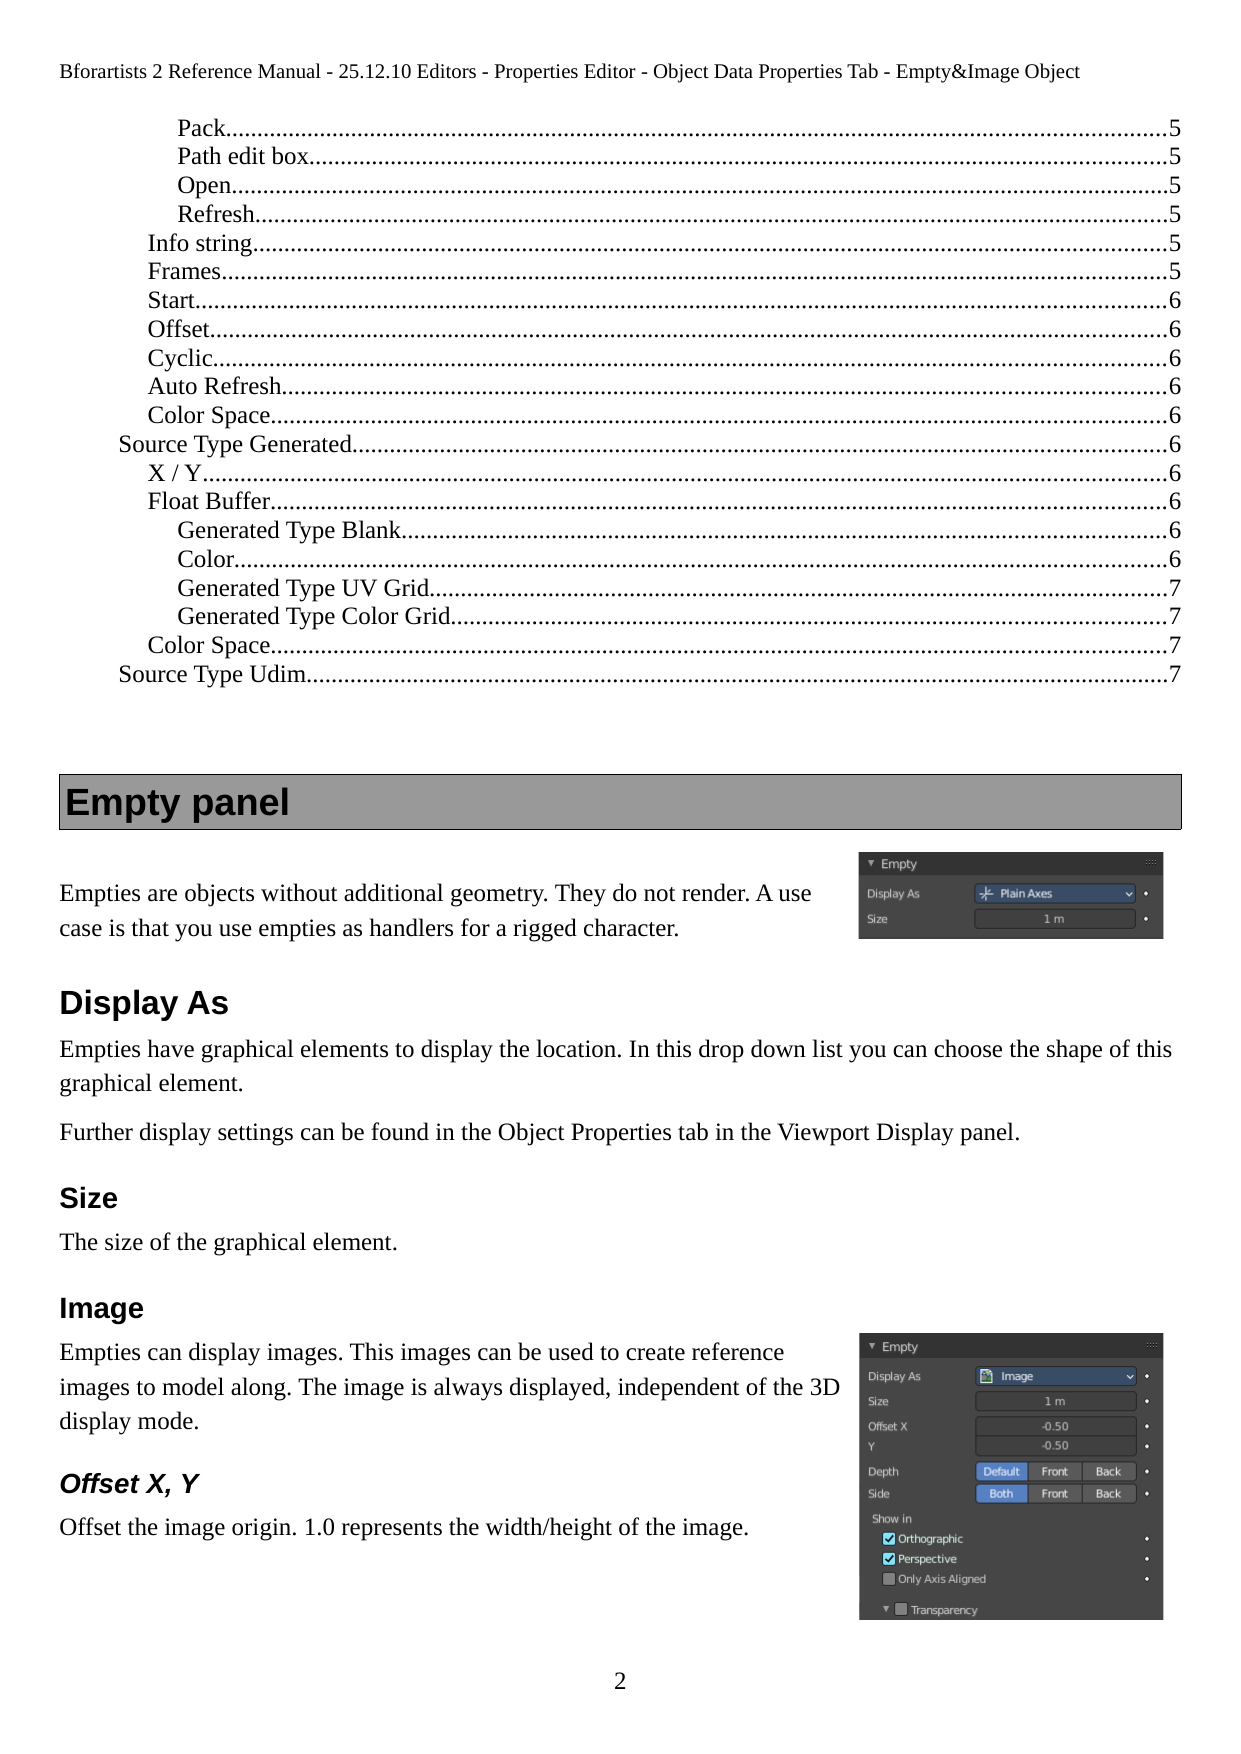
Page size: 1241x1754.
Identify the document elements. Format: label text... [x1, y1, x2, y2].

subtitle Image [59, 1291, 1181, 1324]
subtitle [1164, 1468, 1181, 1499]
text Empties are objects without additional geometry. They do not render. A use case is that you use empties as handlers for a rigged character. [59, 878, 1181, 941]
text Start 6 [147, 285, 1181, 314]
text Source Type Generated 6 [118, 429, 1181, 458]
text Source Type Udim 7 [118, 659, 1181, 688]
picture [859, 1333, 1164, 1620]
subtitle Size [59, 1181, 1181, 1215]
text Generated Type UV Grid 7 [177, 573, 1181, 601]
text Float Buffer 6 [147, 486, 1181, 515]
text Color 6 [177, 544, 1181, 573]
text Generated Type Blank 6 [177, 515, 1181, 544]
text Empties can display images. This images can be used to create reference images to model along. The image is always displayed, independent of the 3D display mode. [59, 1337, 859, 1435]
text Cyclic 6 [147, 343, 1181, 371]
text Info string 5 [147, 228, 1181, 256]
text Pack 5 [177, 113, 1181, 141]
text Refresh 5 [177, 199, 1181, 228]
text Open 5 [177, 170, 1181, 199]
text The size of the graphical element. [59, 1227, 1181, 1256]
text Offset 6 [147, 314, 1181, 343]
text Further display settings can be found in the Object Properties tab in the Viewport Display panel. [59, 1117, 1181, 1146]
subtitle Offset X, Y [59, 1468, 859, 1499]
picture [858, 852, 1164, 939]
text Generated Type Color Grid 7 [177, 601, 1181, 630]
text Color Space 7 [147, 630, 1181, 659]
text Color Space 6 [147, 400, 1181, 429]
text Frames 5 [147, 256, 1181, 285]
text Auto Refresh 6 [147, 371, 1181, 400]
text X / Y 6 [147, 458, 1181, 486]
text Path edit box 5 [177, 141, 1181, 170]
subtitle Display As [59, 983, 1181, 1021]
table_header Empty panel [60, 775, 1181, 829]
text Empties have graphical elements to display the location. In this drop down list you can choose the shape of this graphical element. [59, 1034, 1181, 1097]
text Offset the image origin. 1.0 represents the width/height of the image. [59, 1512, 859, 1541]
